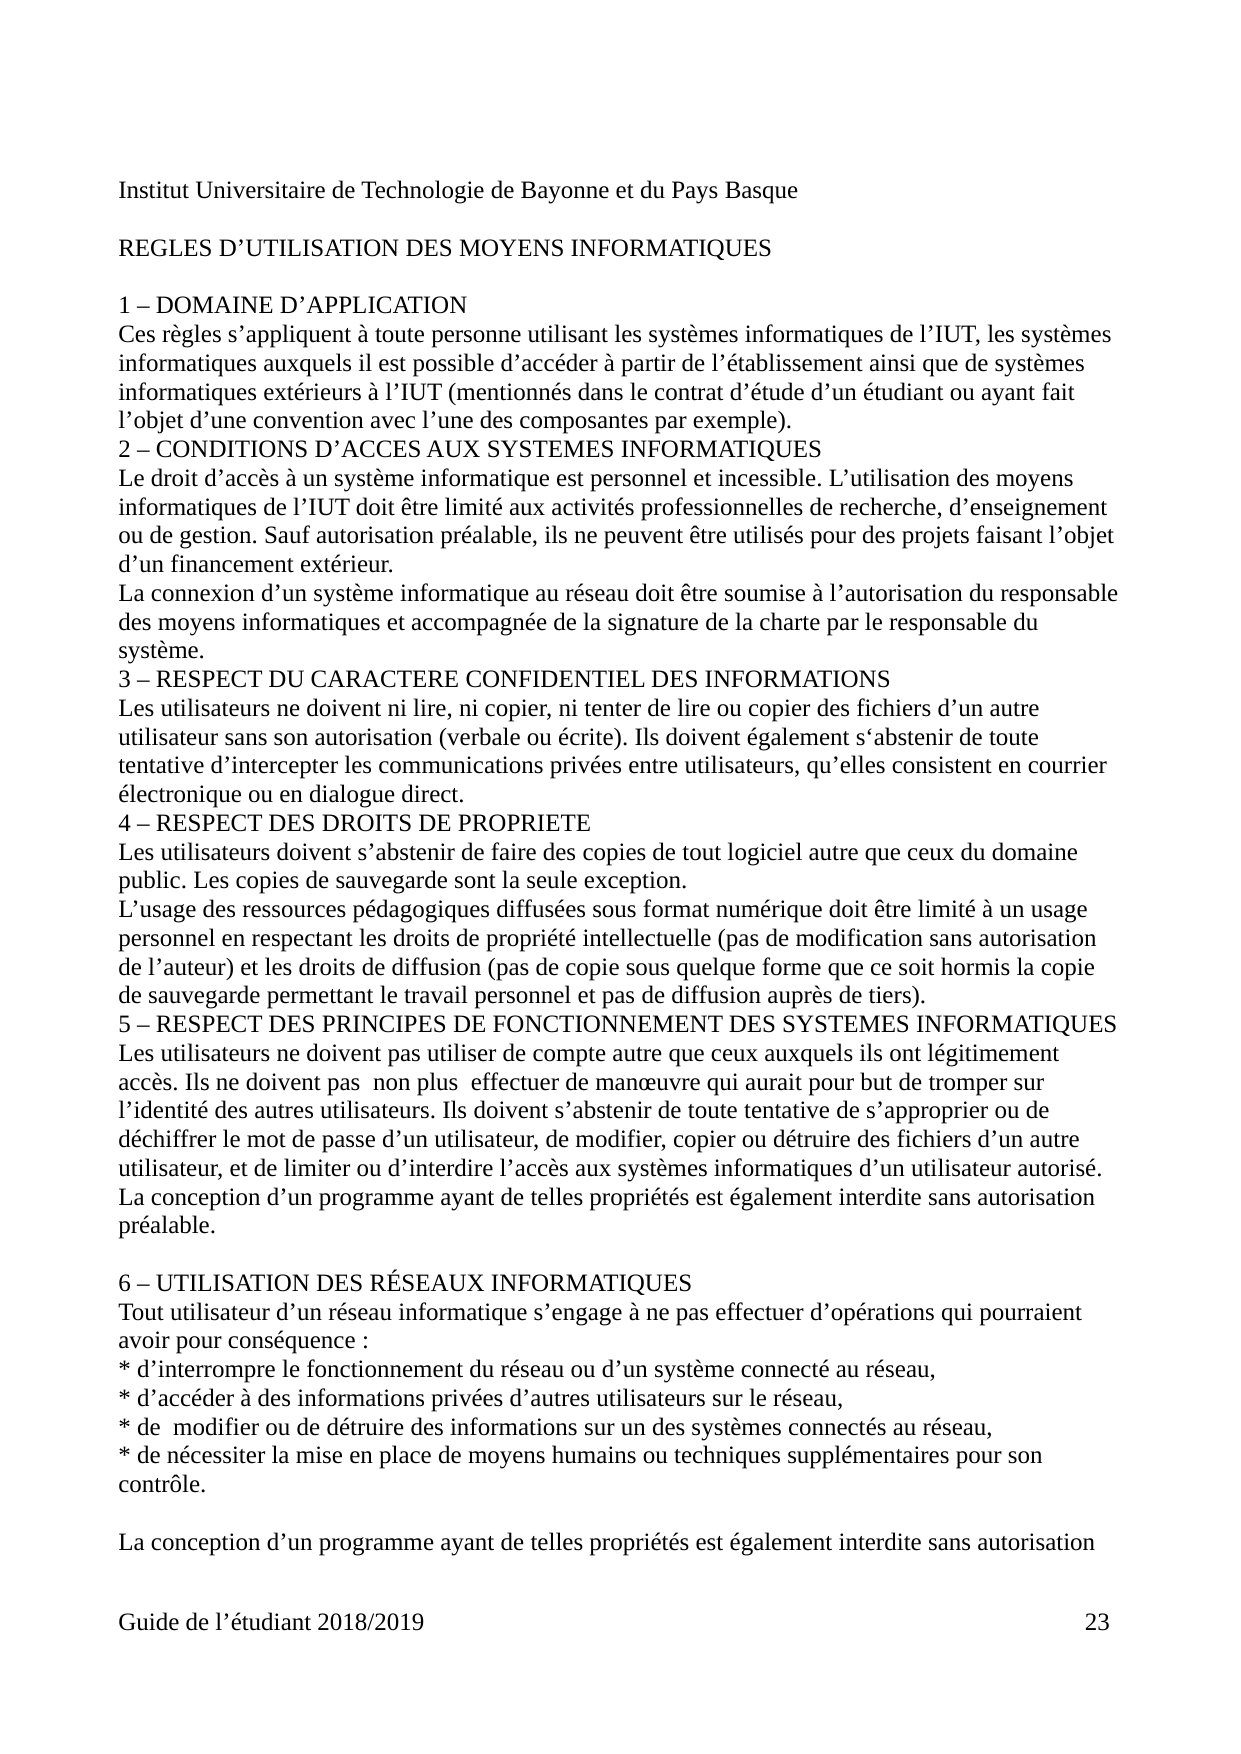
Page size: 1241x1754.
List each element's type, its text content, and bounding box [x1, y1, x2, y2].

text * de nécessiter la mise en place de moyens humains ou techniques supplémentaires pour son contrôle. [118, 1441, 1122, 1498]
text * d’accéder à des informations privées d’autres utilisateurs sur le réseau, [118, 1383, 1122, 1412]
text REGLES D’UTILISATION DES MOYENS INFORMATIQUES [118, 233, 1122, 262]
text Les utilisateurs doivent s’abstenir de faire des copies de tout logiciel autre que ceux du domaine public. Les copies de sauvegarde sont la seule exception. [118, 837, 1122, 894]
text La connexion d’un système informatique au réseau doit être soumise à l’autorisation du responsable des moyens informatiques et accompagnée de la signature de la charte par le responsable du système. [118, 578, 1122, 664]
text * d’interrompre le fonctionnement du réseau ou d’un système connecté au réseau, [118, 1354, 1122, 1383]
text Tout utilisateur d’un réseau informatique s’engage à ne pas effectuer d’opérations qui pourraient avoir pour conséquence : [118, 1297, 1122, 1354]
text Le droit d’accès à un système informatique est personnel et incessible. L’utilisation des moyens informatiques de l’IUT doit être limité aux activités professionnelles de recherche, d’enseignement ou de gestion. Sauf autorisation préalable, ils ne peuvent être utilisés pour des projets faisant l’objet d’un financement extérieur. [118, 463, 1122, 578]
text 3 – RESPECT DU CARACTERE CONFIDENTIEL DES INFORMATIONS [118, 664, 1122, 693]
text Institut Universitaire de Technologie de Bayonne et du Pays Basque [118, 176, 1122, 204]
text L’usage des ressources pédagogiques diffusées sous format numérique doit être limité à un usage personnel en respectant les droits de propriété intellectuelle (pas de modification sans autorisation de l’auteur) et les droits de diffusion (pas de copie sous quelque forme que ce soit hormis la copie de sauvegarde permettant le travail personnel et pas de diffusion auprès de tiers). [118, 894, 1122, 1009]
text * de modifier ou de détruire des informations sur un des systèmes connectés au réseau, [118, 1412, 1122, 1441]
text 1 – DOMAINE D’APPLICATION [118, 291, 1122, 319]
text 6 – UTILISATION DES RÉSEAUX INFORMATIQUES [118, 1268, 1122, 1297]
text 4 – RESPECT DES DROITS DE PROPRIETE [118, 808, 1122, 837]
text 5 – RESPECT DES PRINCIPES DE FONCTIONNEMENT DES SYSTEMES INFORMATIQUES [118, 1009, 1122, 1038]
text 2 – CONDITIONS D’ACCES AUX SYSTEMES INFORMATIQUES [118, 434, 1122, 463]
text Les utilisateurs ne doivent pas utiliser de compte autre que ceux auxquels ils ont légitimement accès. Ils ne doivent pas non plus effectuer de manœuvre qui aurait pour but de tromper sur l’identité des autres utilisateurs. Ils doivent s’abstenir de toute tentative de s’approprier ou de déchiffrer le mot de passe d’un utilisateur, de modifier, copier ou détruire des fichiers d’un autre utilisateur, et de limiter ou d’interdire l’accès aux systèmes informatiques d’un utilisateur autorisé. La conception d’un programme ayant de telles propriétés est également interdite sans autorisation préalable. [118, 1038, 1122, 1239]
text Les utilisateurs ne doivent ni lire, ni copier, ni tenter de lire ou copier des fichiers d’un autre utilisateur sans son autorisation (verbale ou écrite). Ils doivent également s‘abstenir de toute tentative d’intercepter les communications privées entre utilisateurs, qu’elles consistent en courrier électronique ou en dialogue direct. [118, 693, 1122, 808]
text La conception d’un programme ayant de telles propriétés est également interdite sans autorisation [118, 1527, 1122, 1556]
text Ces règles s’appliquent à toute personne utilisant les systèmes informatiques de l’IUT, les systèmes informatiques auxquels il est possible d’accéder à partir de l’établissement ainsi que de systèmes informatiques extérieurs à l’IUT (mentionnés dans le contrat d’étude d’un étudiant ou ayant fait l’objet d’une convention avec l’une des composantes par exemple). [118, 319, 1122, 434]
